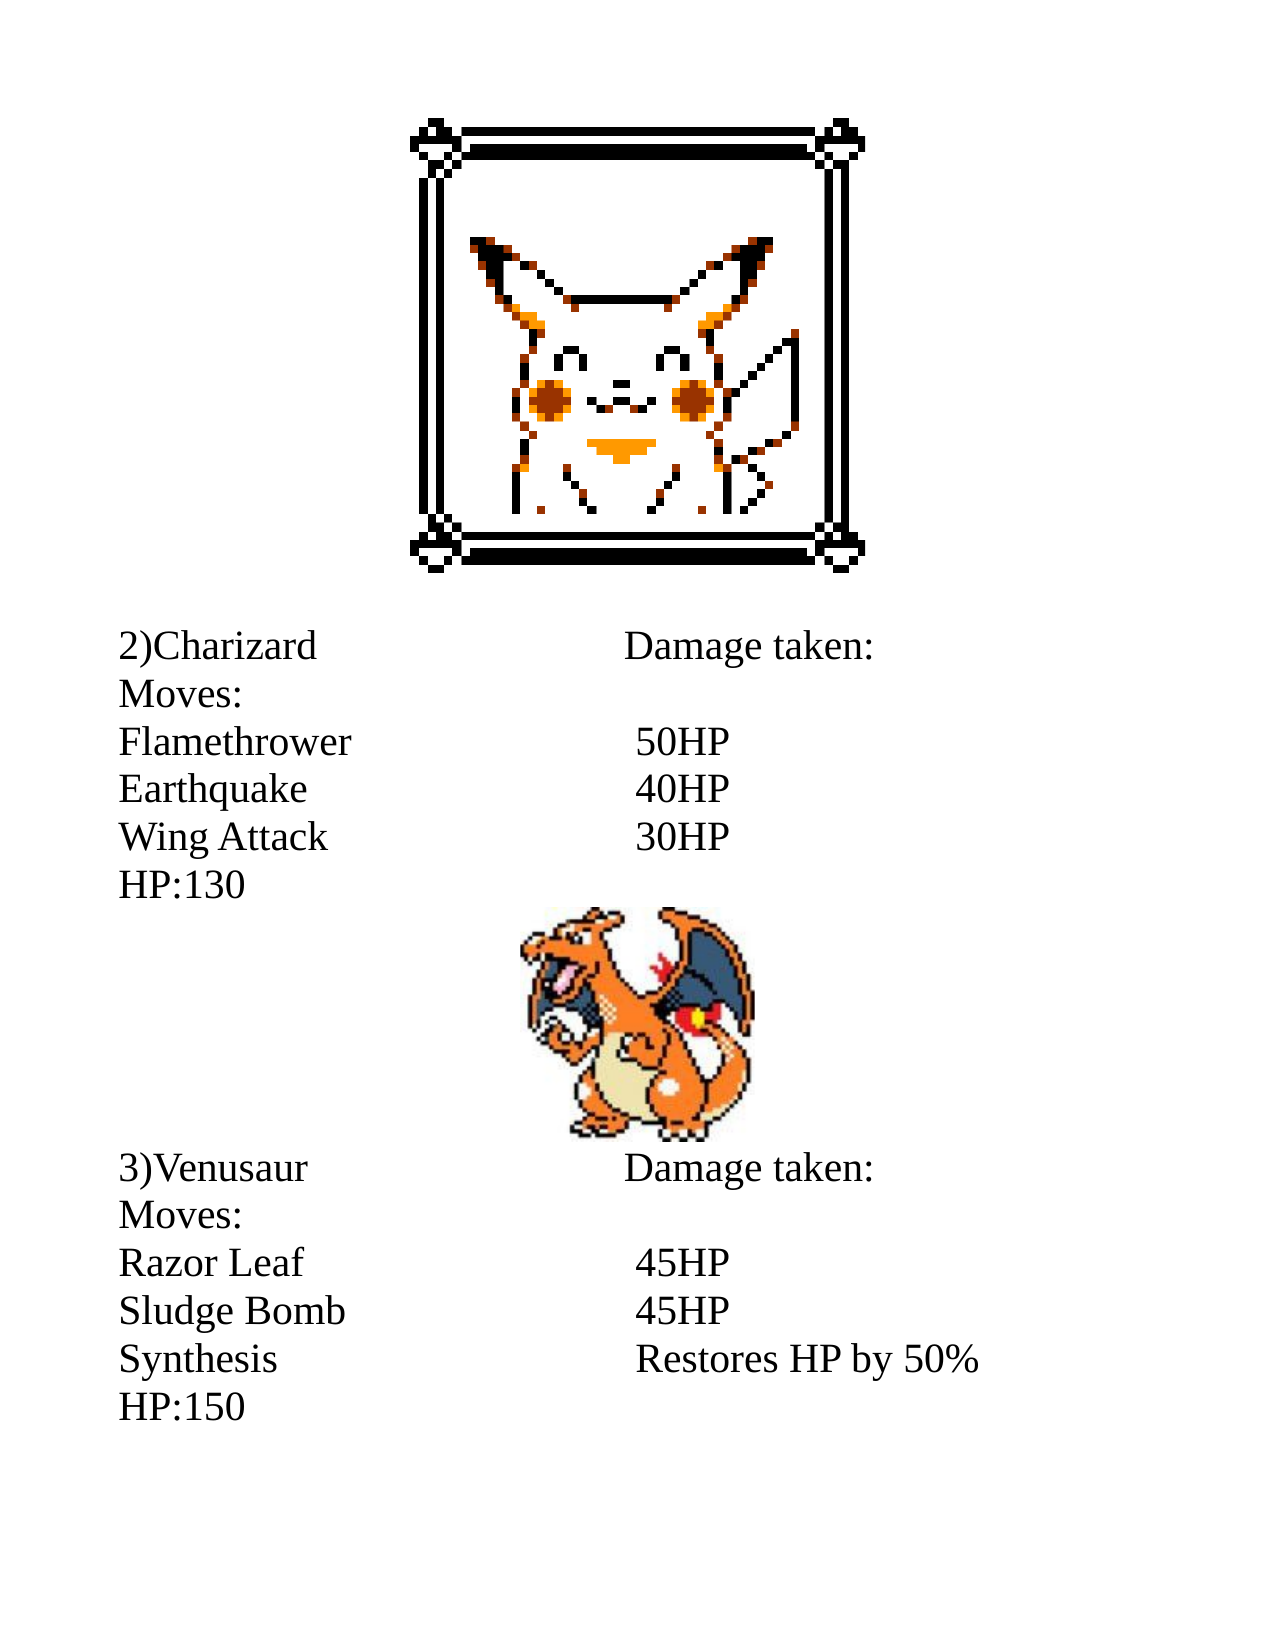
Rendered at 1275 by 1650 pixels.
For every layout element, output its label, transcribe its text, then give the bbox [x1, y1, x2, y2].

picture [410, 118, 866, 573]
text Moves: [118, 668, 1157, 716]
text Sludge Bomb 45HP [118, 1286, 1157, 1334]
text Flamethrower 50HP [118, 716, 1157, 764]
text Razor Leaf 45HP [118, 1238, 1157, 1286]
text HP:130 [118, 860, 1157, 908]
text HP:150 [118, 1382, 1157, 1429]
text Moves: [118, 1190, 1157, 1238]
text Earthquake 40HP [118, 764, 1157, 812]
picture [520, 907, 755, 1142]
text Synthesis Restores HP by 50% [118, 1334, 1157, 1382]
text 3)Venusaur Damage taken: [118, 908, 1157, 1190]
text Wing Attack 30HP [118, 812, 1157, 860]
text 2)Charizard Damage taken: [118, 620, 1157, 668]
